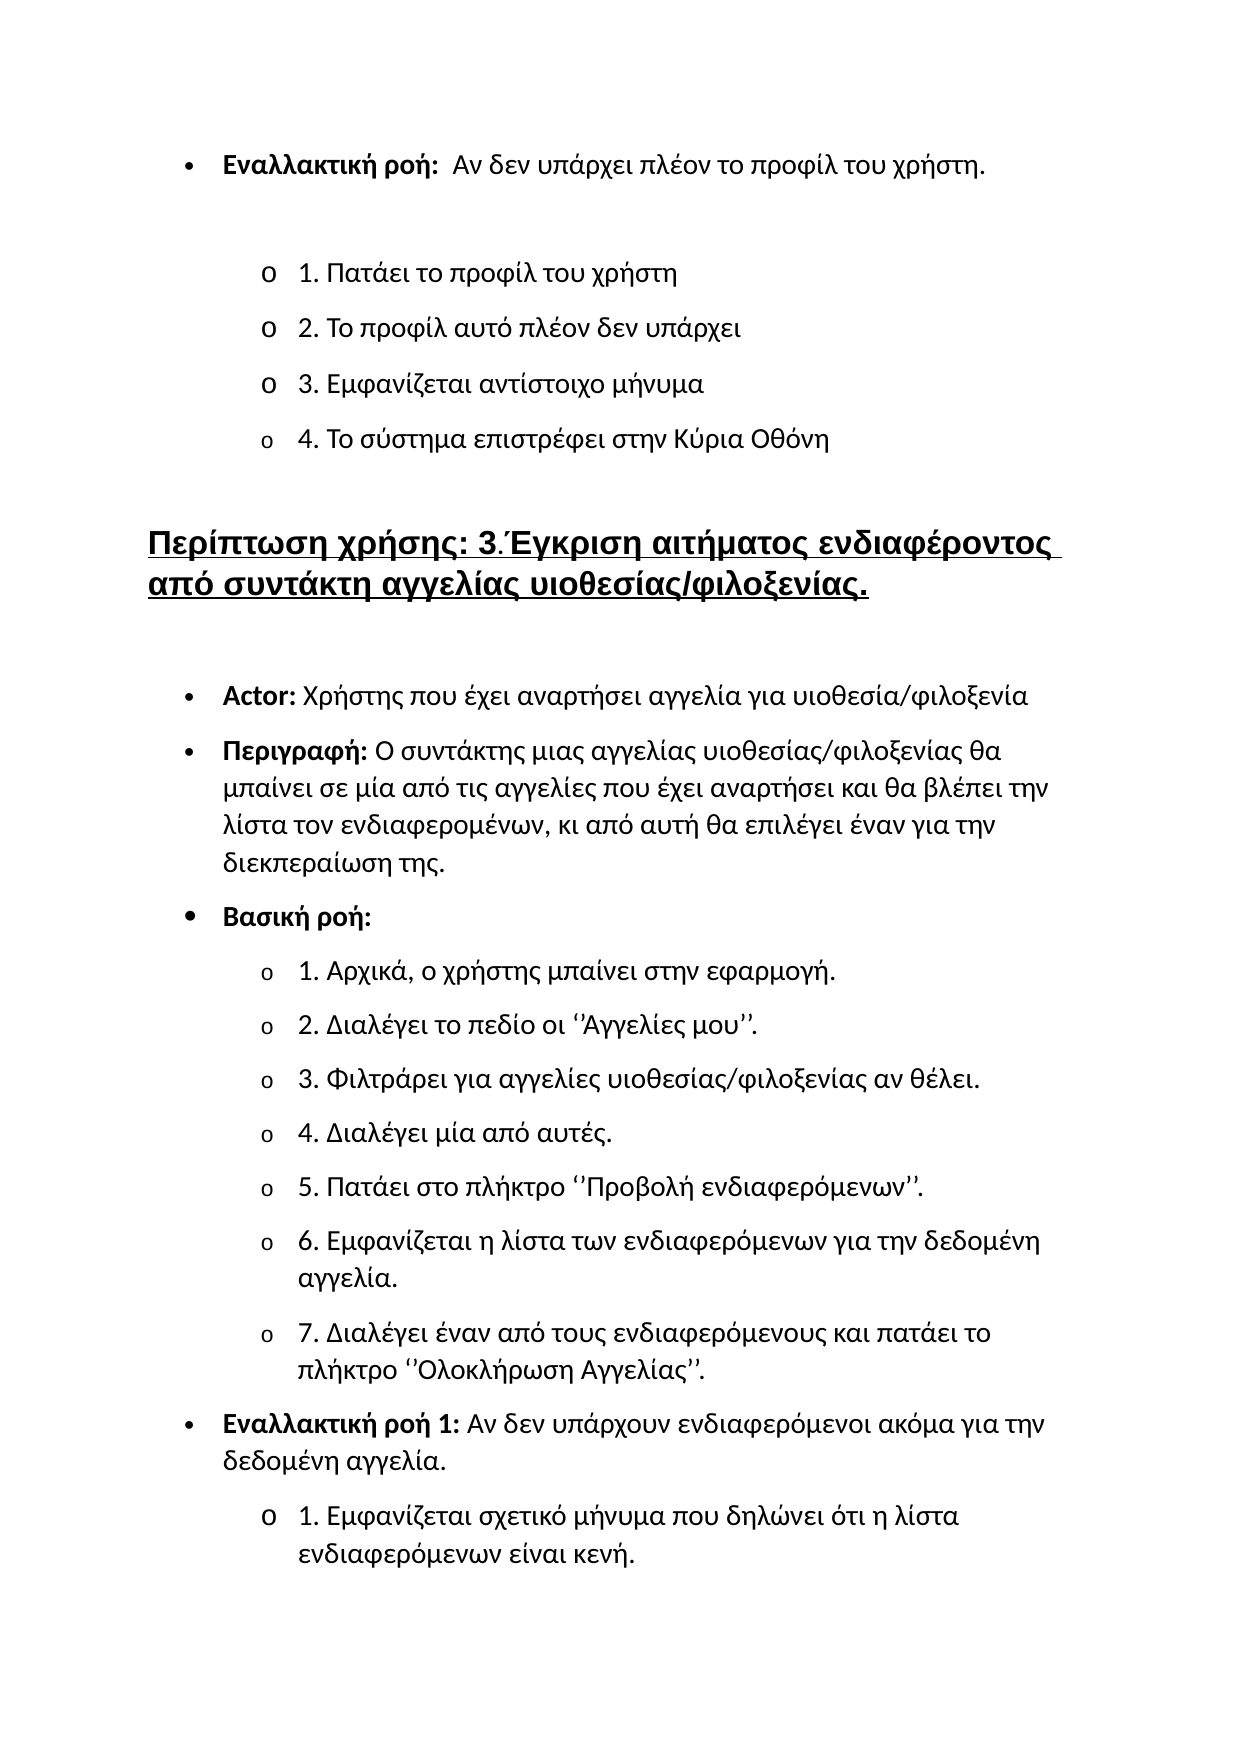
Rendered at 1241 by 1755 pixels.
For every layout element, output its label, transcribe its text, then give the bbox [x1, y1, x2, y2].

list 1. Εμφανίζεται σχετικό μήνυμα που δηλώνει ότι η λίστα ενδιαφερόμενων είναι κενή. [260, 1497, 1093, 1571]
list 4. Το σύστημα επιστρέφει στην Κύρια Οθόνη [260, 421, 1093, 456]
list 1. Αρχικά, ο χρήστης μπαίνει στην εφαρμογή. [260, 952, 1093, 987]
list 2. Το προφίλ αυτό πλέον δεν υπάρχει [260, 309, 1093, 347]
list 2. Διαλέγει το πεδίο οι ‘’Αγγελίες μου’’. [260, 1006, 1093, 1042]
list Βασική ροή: [185, 898, 1093, 933]
list 7. Διαλέγει έναν από τους ενδιαφερόμενους και πατάει το πλήκτρο ‘’Ολοκλήρωση Αγγελίας’’. [260, 1314, 1093, 1387]
list Εναλλακτική ροή 1: Αν δεν υπάρχουν ενδιαφερόμενοι ακόμα για την δεδομένη αγγελία. [185, 1405, 1093, 1478]
list 4. Διαλέγει μία από αυτές. [260, 1114, 1093, 1150]
list 1. Πατάει το προφίλ του χρήστη [260, 254, 1093, 291]
list Περιγραφή: Ο συντάκτης μιας αγγελίας υιοθεσίας/φιλοξενίας θα μπαίνει σε μία από τις αγγελίες που έχει αναρτήσει και θα βλέπει την λίστα τον ενδιαφερομένων, κι από αυτή θα επιλέγει έναν για την διεκπεραίωση της. [185, 732, 1093, 879]
list 3. Φιλτράρει για αγγελίες υιοθεσίας/φιλοξενίας αν θέλει. [260, 1060, 1093, 1096]
text Περίπτωση χρήσης: 3.Έγκριση αιτήματος ενδιαφέροντος από συντάκτη αγγελίας υιοθεσίας/φιλοξενίας. [148, 523, 1093, 602]
list 3. Εμφανίζεται αντίστοιχο μήνυμα [260, 365, 1093, 402]
list 5. Πατάει στο πλήκτρο ‘’Προβολή ενδιαφερόμενων’’. [260, 1168, 1093, 1204]
list Εναλλακτική ροή: Αν δεν υπάρχει πλέον το προφίλ του χρήστη. [185, 146, 1093, 181]
list Actor: Χρήστης που έχει αναρτήσει αγγελία για υιοθεσία/φιλοξενία [185, 677, 1093, 713]
list 6. Εμφανίζεται η λίστα των ενδιαφερόμενων για την δεδομένη αγγελία. [260, 1222, 1093, 1295]
